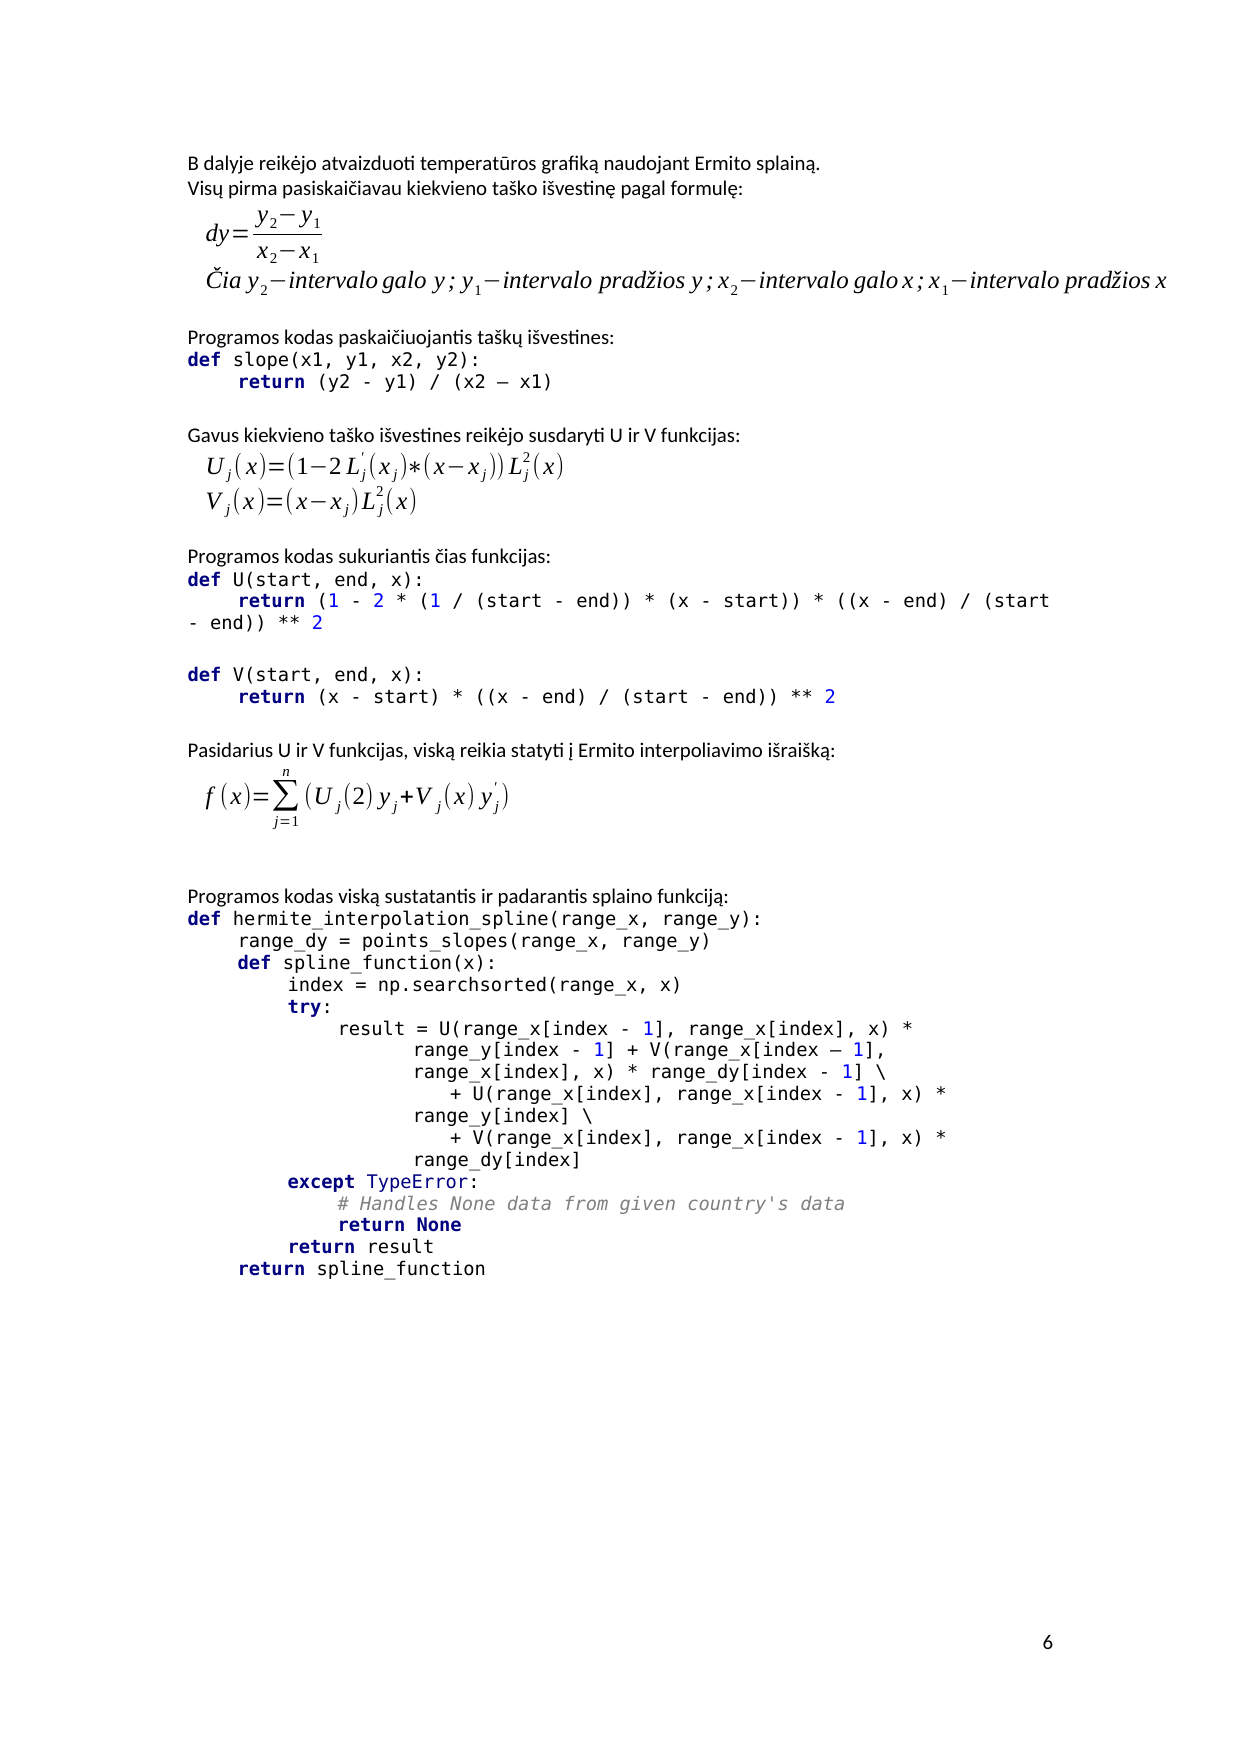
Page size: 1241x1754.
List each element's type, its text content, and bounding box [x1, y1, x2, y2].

text return None [187, 1214, 1053, 1236]
text try: [187, 996, 1053, 1018]
text Gavus kiekvieno taško išvestines reikėjo susdaryti U ir V funkcijas: [187, 423, 1053, 448]
text B dalyje reikėjo atvaizduoti temperatūros grafiką naudojant Ermito splainą. [187, 150, 1053, 175]
text Programos kodas paskaičiuojantis taškų išvestines: [187, 324, 1053, 349]
text Visų pirma pasiskaičiavau kiekvieno taško išvestinę pagal formulę: [187, 175, 1053, 201]
text Pasidarius U ir V funkcijas, viską reikia statyti į Ermito interpoliavimo išraišką: [187, 737, 1053, 762]
text Programos kodas viską sustatantis ir padarantis splaino funkciją: [187, 883, 1053, 908]
text def slope(x1, y1, x2, y2): [187, 349, 1053, 371]
text def V(start, end, x): [187, 664, 1053, 686]
text Programos kodas sukuriantis čias funkcijas: [187, 543, 1053, 569]
text # Handles None data from given country's data [187, 1193, 1053, 1214]
text return spline_function [187, 1258, 1053, 1280]
text range_dy = points_slopes(range_x, range_y) [187, 930, 1053, 952]
text def U(start, end, x): [187, 569, 1053, 591]
text result = U(range_x[index - 1], range_x[index], x) * range_y[index - 1] + V(range_x[index – 1], [187, 1018, 1053, 1061]
text return (y2 - y1) / (x2 – x1) [187, 371, 1053, 393]
text return result [187, 1236, 1053, 1258]
text return (x - start) * ((x - end) / (start - end)) ** 2 [187, 686, 1053, 707]
text range_x[index], x) * range_dy[index - 1] \ [187, 1061, 1053, 1083]
text def hermite_interpolation_spline(range_x, range_y): [187, 908, 1053, 930]
text + V(range_x[index], range_x[index - 1], x) * range_dy[index] [187, 1127, 1053, 1171]
text except TypeError: [187, 1171, 1053, 1193]
text return (1 - 2 * (1 / (start - end)) * (x - start)) * ((x - end) / (start - end)) ** 2 [187, 591, 1053, 634]
text index = np.searchsorted(range_x, x) [187, 974, 1053, 996]
text + U(range_x[index], range_x[index - 1], x) * range_y[index] \ [187, 1083, 1053, 1127]
text def spline_function(x): [187, 952, 1053, 974]
